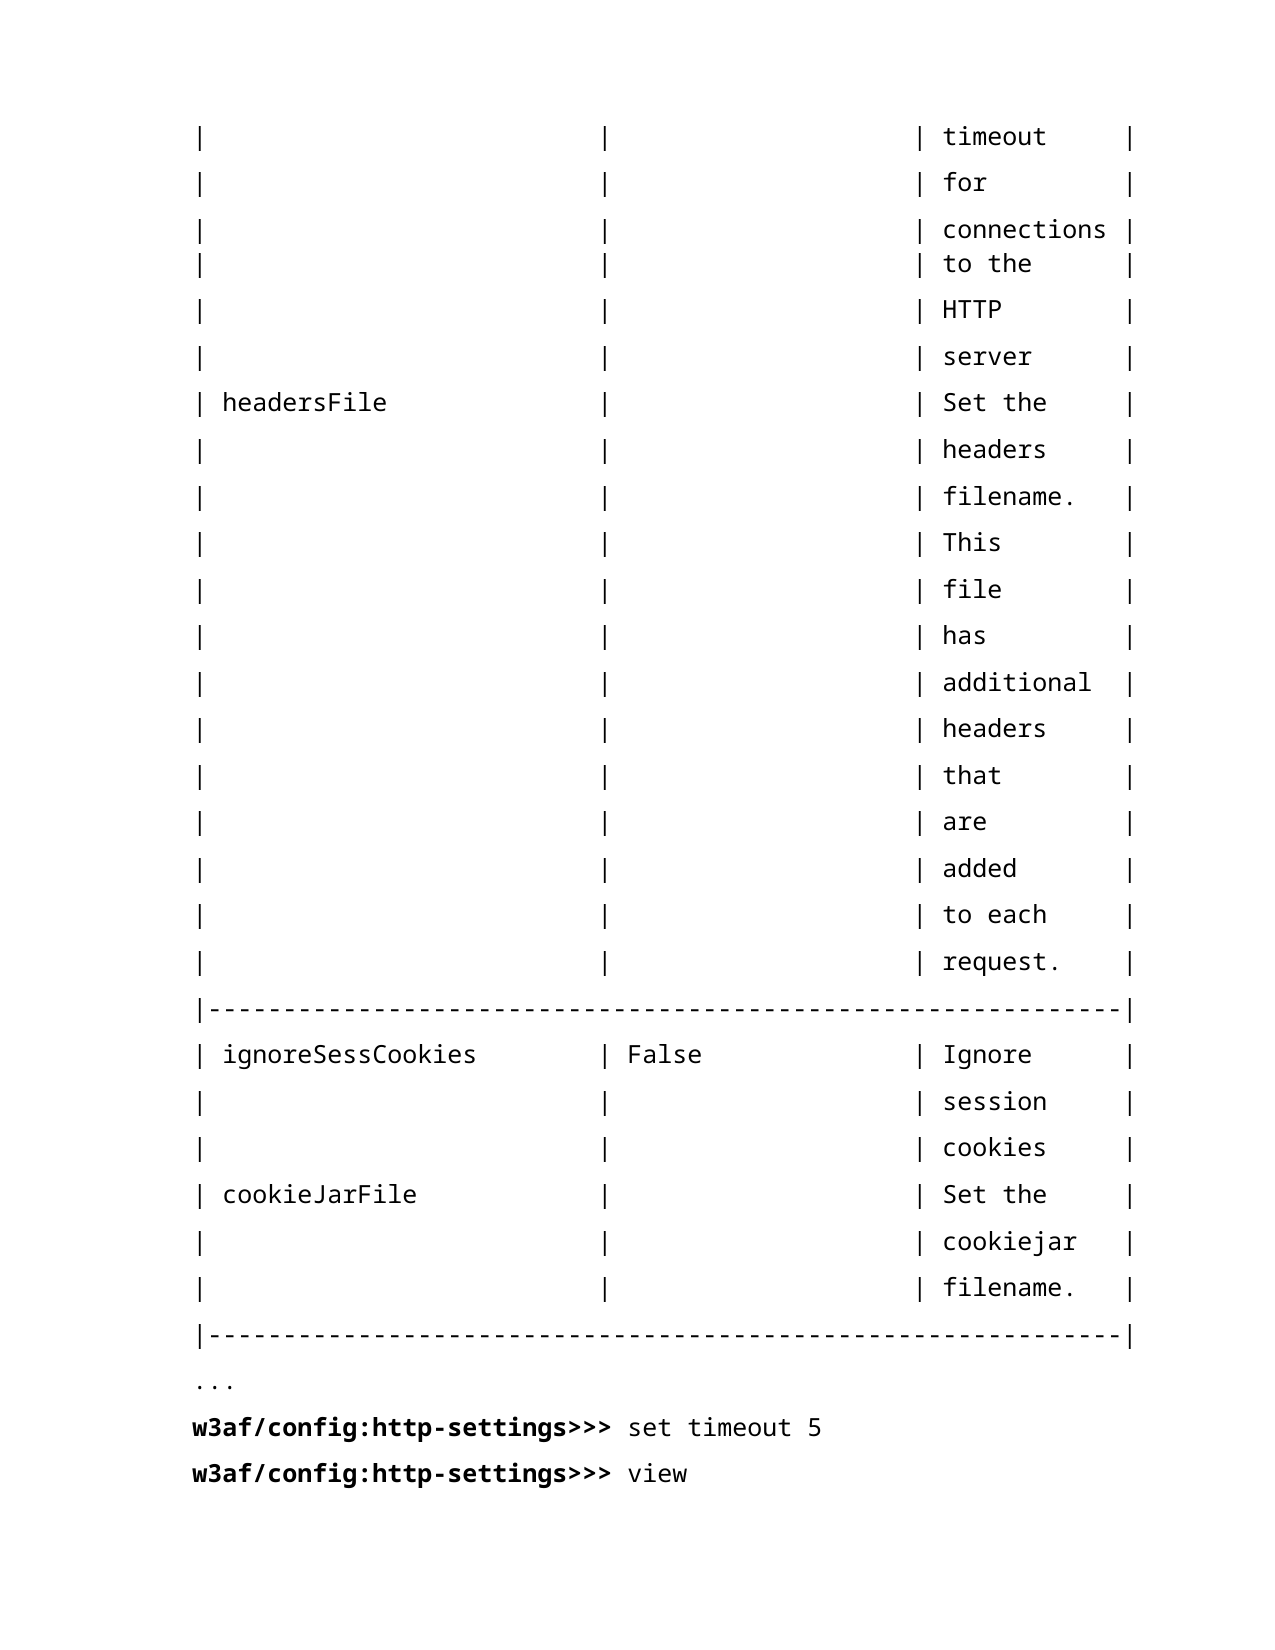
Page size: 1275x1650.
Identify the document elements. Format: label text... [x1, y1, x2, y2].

text | | | cookiejar | [192, 1223, 1157, 1257]
text | | | server | [192, 338, 1157, 372]
text ... [192, 1363, 1157, 1397]
text w3af/config:http-settings>>> set timeout 5 [192, 1409, 1157, 1443]
text | ignoreSessCookies | False | Ignore | [192, 1037, 1157, 1071]
text w3af/config:http-settings>>> view [192, 1456, 1157, 1490]
text |-------------------------------------------------------------| [192, 1316, 1157, 1350]
text | | | HTTP | [192, 292, 1157, 326]
text | | | for | [192, 165, 1157, 199]
text | | | connections | | | | to the | [192, 211, 1157, 279]
text | | | filename. | [192, 478, 1157, 512]
text | | | headers | [192, 432, 1157, 466]
text | | | cookies | [192, 1130, 1157, 1164]
text | | | that | [192, 757, 1157, 792]
text | | | file | [192, 571, 1157, 605]
text | | | session | [192, 1083, 1157, 1117]
text |-------------------------------------------------------------| [192, 990, 1157, 1024]
text | | | additional | [192, 664, 1157, 698]
text | | | This | [192, 525, 1157, 559]
text | | | has | [192, 618, 1157, 652]
text | | | timeout | [192, 118, 1157, 152]
text | | | filename. | [192, 1270, 1157, 1304]
text | | | request. | [192, 944, 1157, 978]
text | cookieJarFile | | Set the | [192, 1177, 1157, 1211]
text | | | added | [192, 851, 1157, 885]
text | | | headers | [192, 711, 1157, 745]
text | | | to each | [192, 897, 1157, 931]
text | | | are | [192, 804, 1157, 838]
text | headersFile | | Set the | [192, 385, 1157, 419]
